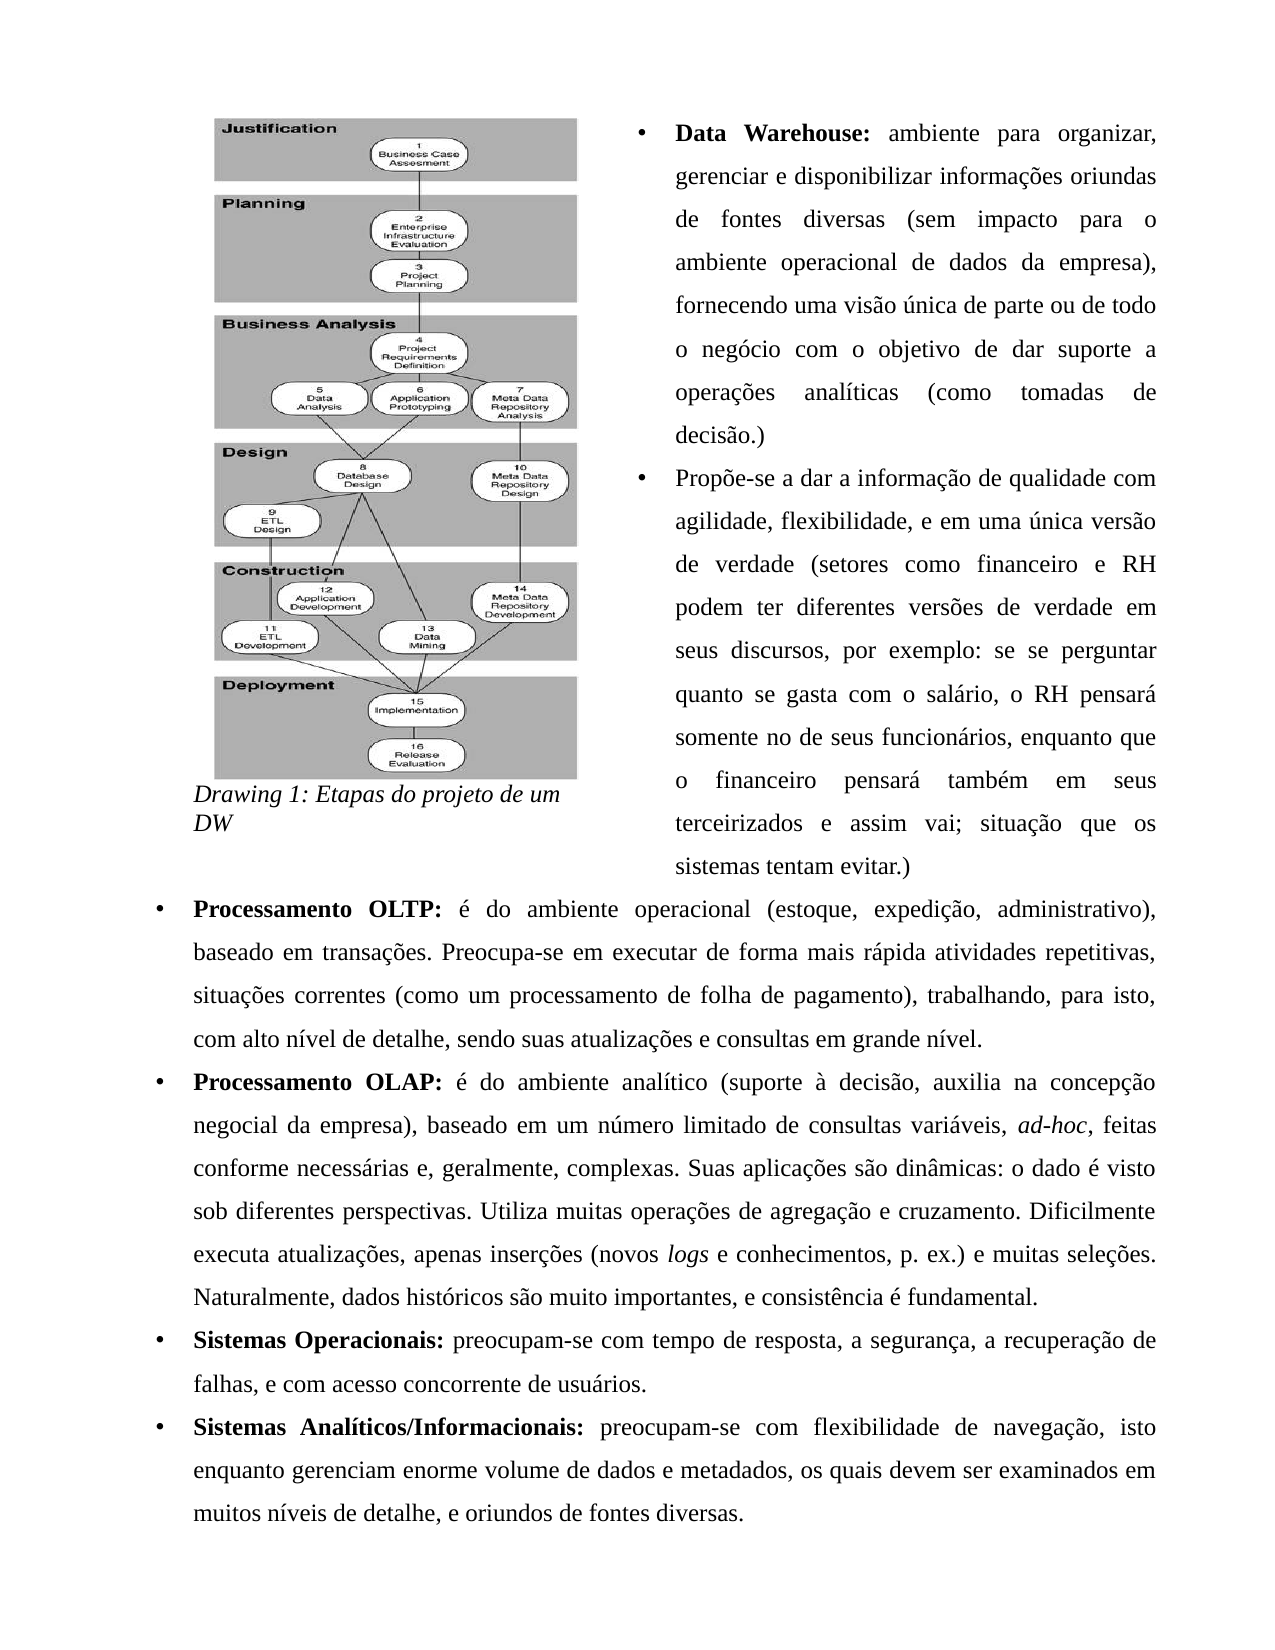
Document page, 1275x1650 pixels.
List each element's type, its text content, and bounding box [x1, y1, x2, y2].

list Drawing 1: Etapas do projeto de um DW [193, 131, 600, 837]
list Propõe-se a dar a informação de qualidade com agilidade, flexibilidade, e em uma única versão de verdade (setores como financeiro e RH podem ter diferentes versões de verdade em seus discursos, por exemplo: se se perguntar quanto se gasta com o salário, o RH pensará somente no de seus funcionários, enquanto que o financeiro pensará também em seus terceirizados e assim vai; situação que os sistemas tentam evitar.) [156, 463, 1157, 880]
list [156, 118, 214, 449]
list Sistemas Operacionais: preocupam-se com tempo de resposta, a segurança, a recuperação de falhas, e com acesso concorrente de usuários. [156, 1326, 1157, 1397]
picture [214, 118, 579, 780]
list [193, 837, 600, 865]
list Processamento OLAP: é do ambiente analítico (suporte à decisão, auxilia na concepção negocial da empresa), baseado em um número limitado de consultas variáveis, ad-hoc, feitas conforme necessárias e, geralmente, complexas. Suas aplicações são dinâmicas: o dado é visto sob diferentes perspectivas. Utiliza muitas operações de agregação e cruzamento. Dificilmente executa atualizações, apenas inserções (novos logs e conhecimentos, p. ex.) e muitas seleções. Naturalmente, dados históricos são muito importantes, e consistência é fundamental. [156, 1067, 1157, 1311]
list Data Warehouse: ambiente para organizar, gerenciar e disponibilizar informações oriundas de fontes diversas (sem impacto para o ambiente operacional de dados da empresa), fornecendo uma visão única de parte ou de todo o negócio com o objetivo de dar suporte a operações analíticas (como tomadas de decisão.) [579, 118, 1157, 449]
list Sistemas Analíticos/Informacionais: preocupam-se com flexibilidade de navegação, isto enquanto gerenciam enorme volume de dados e metadados, os quais devem ser examinados em muitos níveis de detalhe, e oriundos de fontes diversas. [156, 1412, 1157, 1527]
list Processamento OLTP: é do ambiente operacional (estoque, expedição, administrativo), baseado em transações. Preocupa-se em executar de forma mais rápida atividades repetitivas, situações correntes (como um processamento de folha de pagamento), trabalhando, para isto, com alto nível de detalhe, sendo suas atualizações e consultas em grande nível. [156, 894, 1157, 1052]
